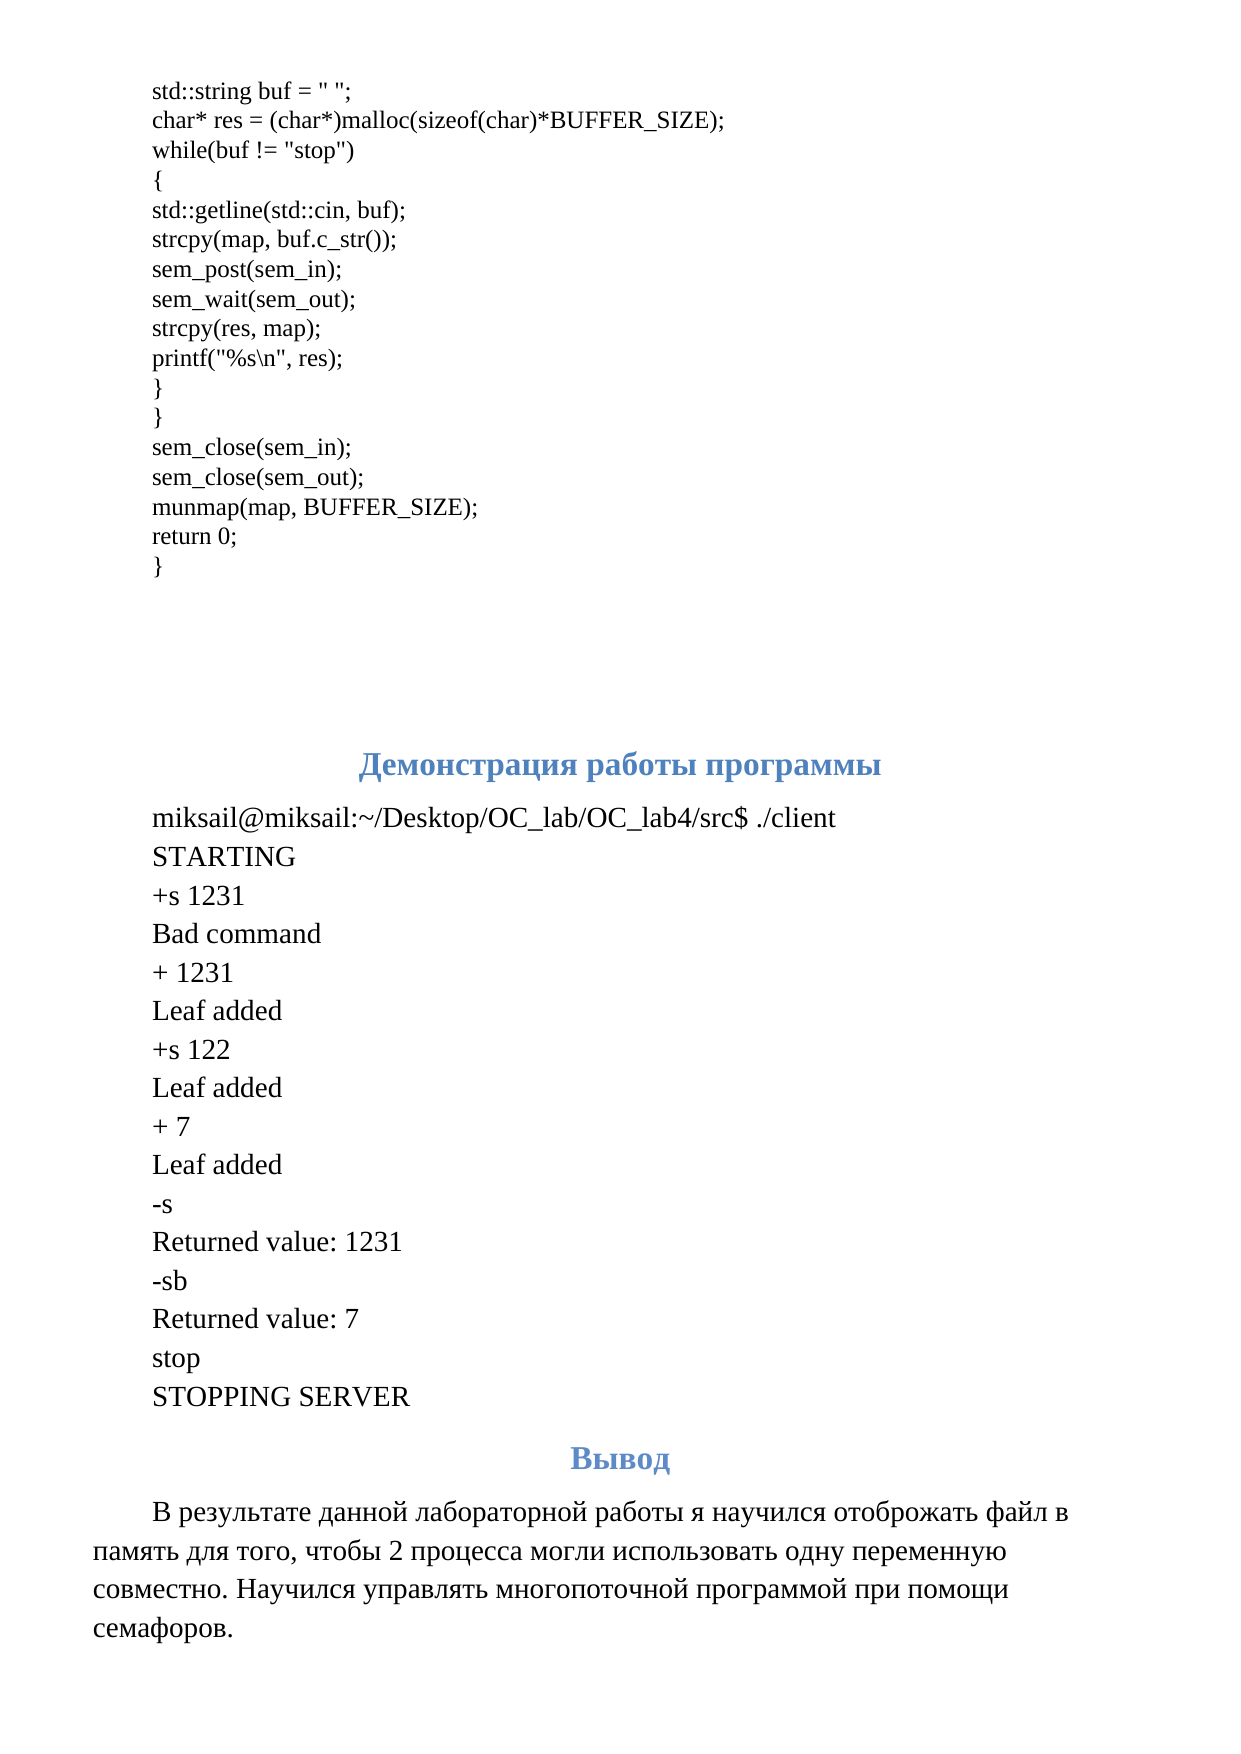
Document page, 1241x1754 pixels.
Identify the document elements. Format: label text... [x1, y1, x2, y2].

text Leaf added [93, 993, 1147, 1027]
text +s 1231 [93, 878, 1147, 911]
subtitle Вывод [93, 1438, 1147, 1476]
text Bad command [93, 916, 1147, 950]
text while(buf != "stop") [93, 134, 1147, 164]
text { [93, 164, 1147, 194]
text -sb [93, 1263, 1147, 1297]
text std::string buf = " "; [93, 75, 1147, 105]
text + 1231 [93, 955, 1147, 988]
text } [93, 372, 1147, 402]
text sem_close(sem_out); [93, 461, 1147, 491]
text munmap(map, BUFFER_SIZE); [93, 491, 1147, 520]
text Leaf added [93, 1070, 1147, 1104]
subtitle Демонстрация работы программы [93, 744, 1147, 782]
text } [93, 402, 1147, 431]
text sem_post(sem_in); [93, 253, 1147, 283]
text +s 122 [93, 1032, 1147, 1065]
text strcpy(res, map); [93, 312, 1147, 342]
text + 7 [93, 1109, 1147, 1142]
text char* res = (char*)malloc(sizeof(char)*BUFFER_SIZE); [93, 105, 1147, 134]
text -s [93, 1186, 1147, 1219]
text Returned value: 7 [93, 1302, 1147, 1335]
text Returned value: 1231 [93, 1224, 1147, 1258]
text sem_close(sem_in); [93, 431, 1147, 461]
text sem_wait(sem_out); [93, 283, 1147, 312]
text std::getline(std::cin, buf); [93, 194, 1147, 223]
text STOPPING SERVER [93, 1379, 1147, 1412]
text strcpy(map, buf.c_str()); [93, 223, 1147, 253]
text STARTING [93, 839, 1147, 873]
text printf("%s\n", res); [93, 342, 1147, 372]
text В результате данной лабораторной работы я научился отоброжать файл в память для того, чтобы 2 процесса могли использовать одну переменную совместно. Научился управлять многопоточной программой при помощи семафоров. [93, 1494, 1147, 1644]
text } [93, 550, 1147, 580]
text return 0; [93, 520, 1147, 550]
text miksail@miksail:~/Desktop/OC_lab/OC_lab4/src$ ./client [93, 801, 1147, 834]
text stop [93, 1340, 1147, 1374]
text Leaf added [93, 1147, 1147, 1181]
